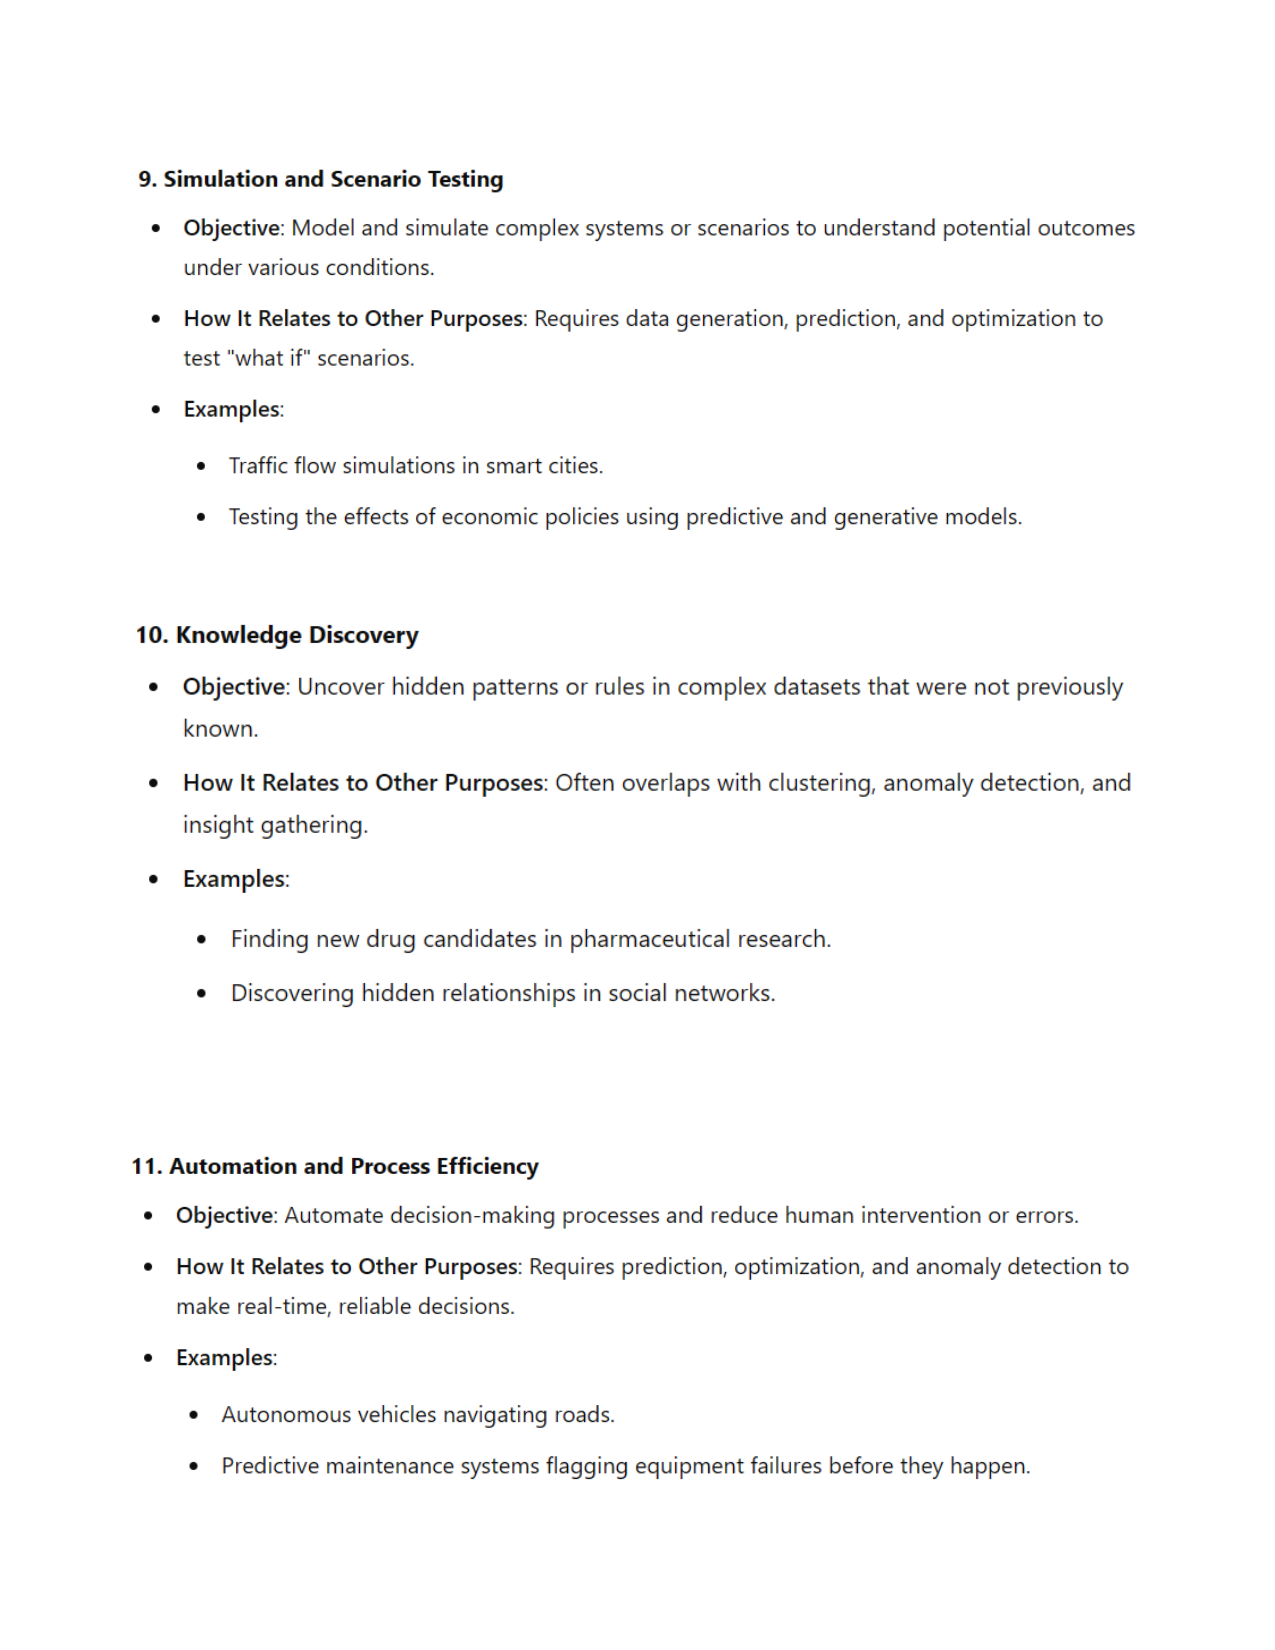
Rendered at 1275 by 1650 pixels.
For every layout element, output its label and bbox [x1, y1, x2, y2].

picture [118, 1133, 1157, 1511]
picture [118, 601, 1157, 1048]
picture [118, 146, 1157, 573]
